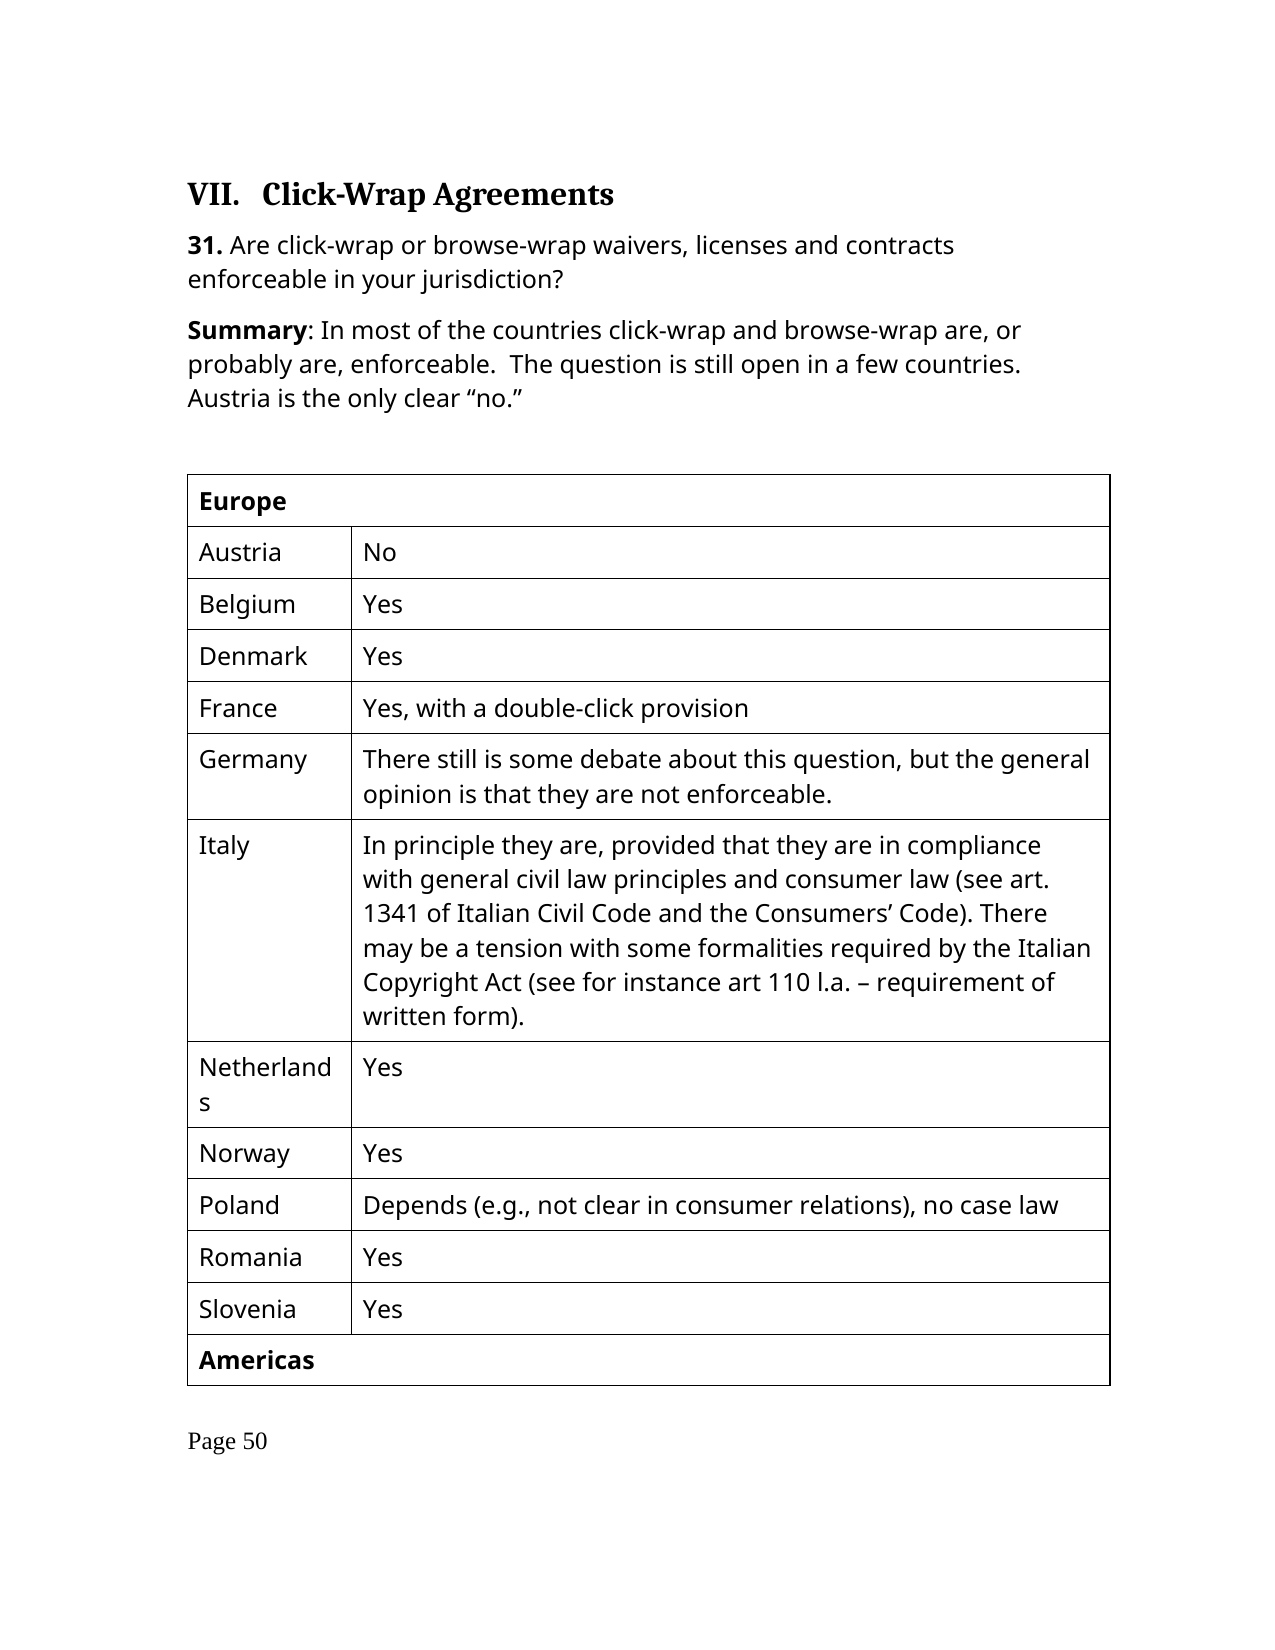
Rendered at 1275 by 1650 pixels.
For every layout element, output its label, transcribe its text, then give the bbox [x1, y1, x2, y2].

table_cell In principle they are, provided that they are in compliance with general civil law principles and consumer law (see art. 1341 of Italian Civil Code and the Consumers’ Code). There may be a tension with some formalities required by the Italian Copyright Act (see for instance art 110 l.a. – requirement of written form). [352, 820, 1109, 1041]
text 31. Are click-wrap or browse-wrap waivers, licenses and contracts enforceable in your jurisdiction? [187, 228, 1087, 296]
subtitle VII. Click-Wrap Agreements [187, 175, 1087, 213]
table_cell Yes [352, 1042, 1109, 1127]
table_cell Norway [188, 1128, 351, 1178]
table_cell Yes [352, 630, 1109, 681]
text Summary: In most of the countries click-wrap and browse-wrap are, or probably are, enforceable. The question is still open in a few countries. Austria is the only clear “no.” [187, 313, 1087, 415]
table_cell Americas [188, 1335, 1109, 1385]
table_cell Romania [188, 1231, 351, 1282]
table_cell Yes, with a double-click provision [352, 682, 1109, 733]
table_cell Austria [188, 527, 351, 577]
table_cell Germany [188, 734, 351, 819]
table_cell Yes [352, 1231, 1109, 1282]
table_cell No [352, 527, 1109, 577]
table_cell Italy [188, 820, 351, 1041]
table_cell There still is some debate about this question, but the general opinion is that they are not enforceable. [352, 734, 1109, 819]
table_cell Depends (e.g., not clear in consumer relations), no case law [352, 1179, 1109, 1230]
table_cell Yes [352, 579, 1109, 629]
table_cell Netherlands [188, 1042, 351, 1127]
table_cell France [188, 682, 351, 733]
table_cell Yes [352, 1283, 1109, 1334]
table_cell Yes [352, 1128, 1109, 1178]
table_header Europe [188, 475, 1109, 526]
table_cell Poland [188, 1179, 351, 1230]
table_cell Belgium [188, 579, 351, 629]
table_cell Denmark [188, 630, 351, 681]
table_cell Slovenia [188, 1283, 351, 1334]
